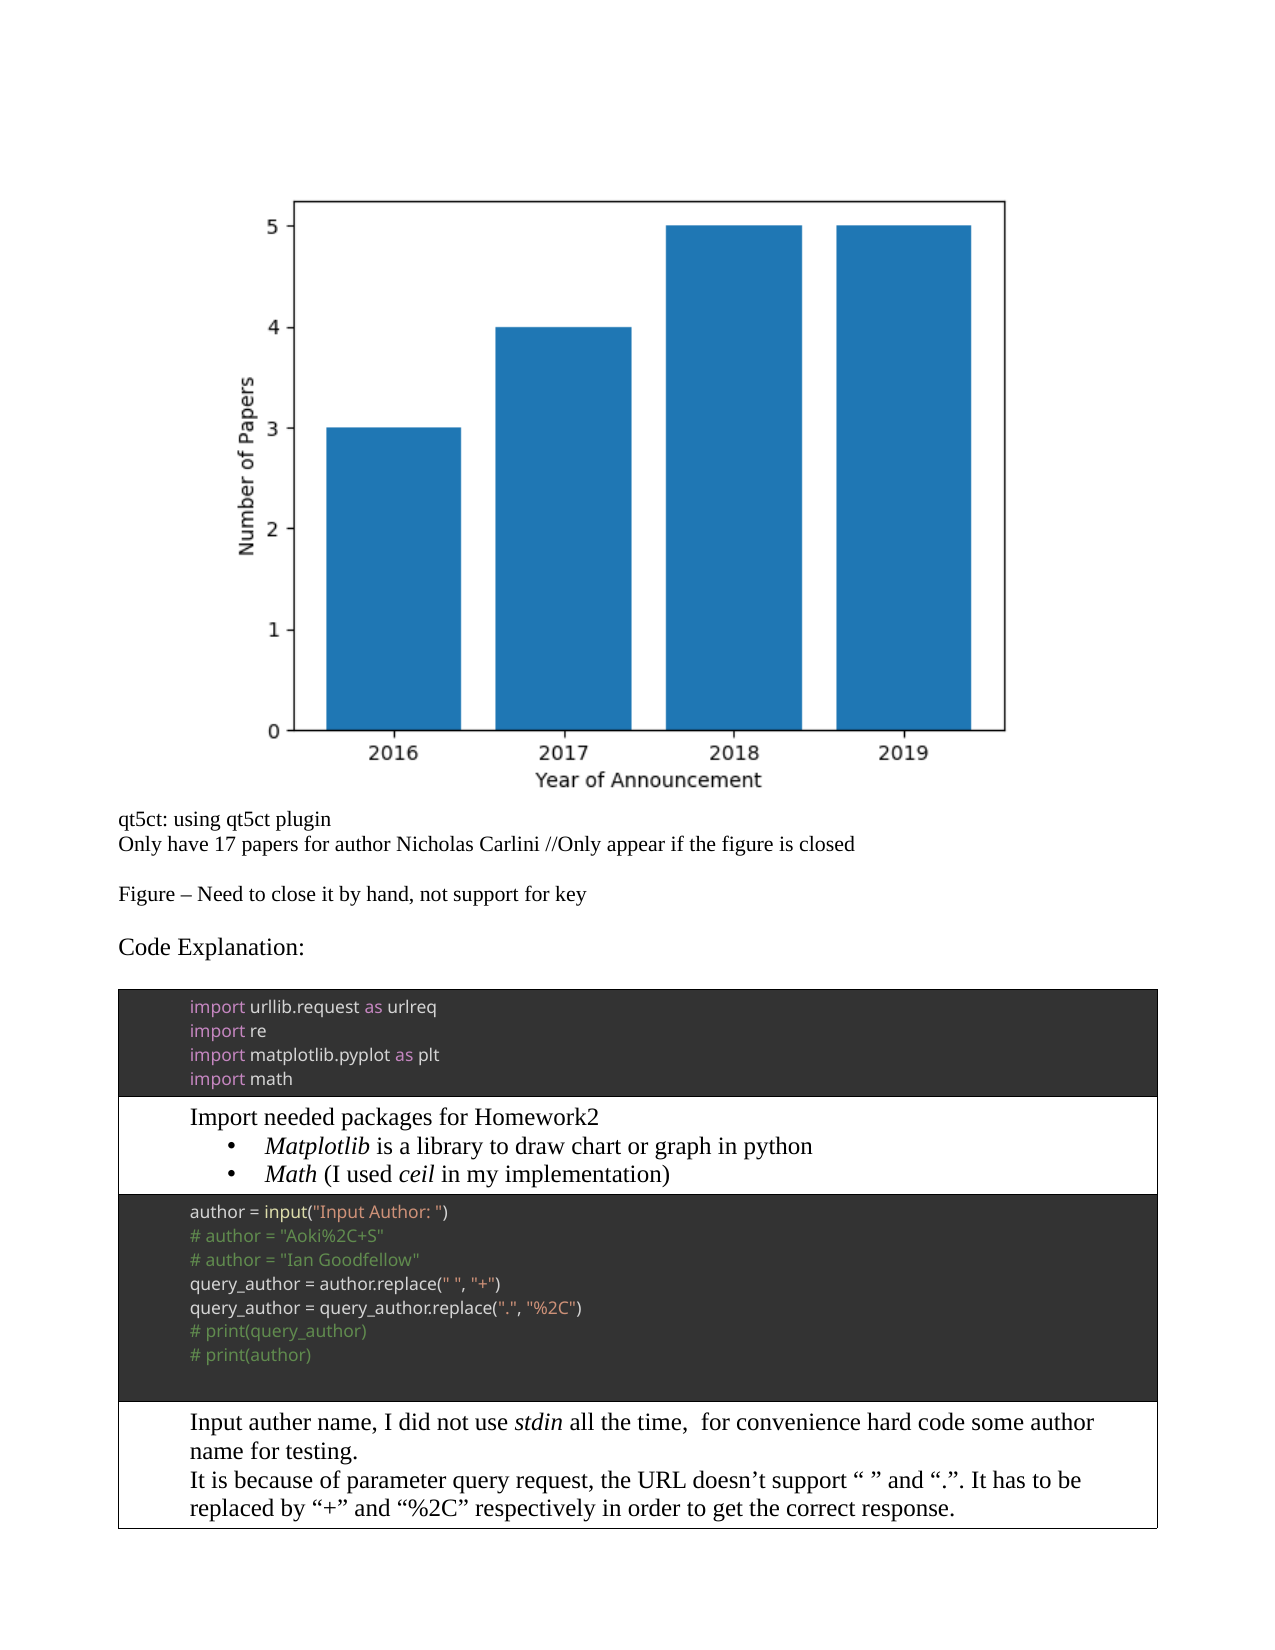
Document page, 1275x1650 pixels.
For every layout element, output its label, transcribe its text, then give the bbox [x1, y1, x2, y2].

table_cell [119, 1402, 184, 1528]
text Code Explanation: [118, 932, 1157, 961]
table_header import urllib.request as urlreq import re import matplotlib.pyplot as plt import math [184, 990, 1157, 1096]
text qt5ct: using qt5ct plugin [118, 118, 1157, 831]
picture [179, 118, 1096, 806]
table_cell [119, 1097, 184, 1194]
table_cell author = input("Input Author: ") # author = "Aoki%2C+S" # author = "Ian Goodfellow" query_author = author.replace(" ", "+") query_author = query_author.replace(".", "%2C") # print(query_author) # print(author) [184, 1195, 1157, 1401]
text Only have 17 papers for author Nicholas Carlini //Only appear if the figure is closed [118, 831, 1157, 856]
table_cell [119, 1195, 184, 1401]
table_cell Input auther name, I did not use stdin all the time, for convenience hard code some author name for testing. It is because of parameter query request, the URL doesn’t support “ ” and “.”. It has to be replaced by “+” and “%2C” respectively in order to get the correct response. [184, 1402, 1157, 1528]
table_header [119, 990, 184, 1096]
table_cell Import needed packages for Homework2 Matplotlib is a library to draw chart or graph in python Math (I used ceil in my implementation) [184, 1097, 1157, 1194]
text Figure – Need to close it by hand, not support for key [118, 881, 1157, 907]
